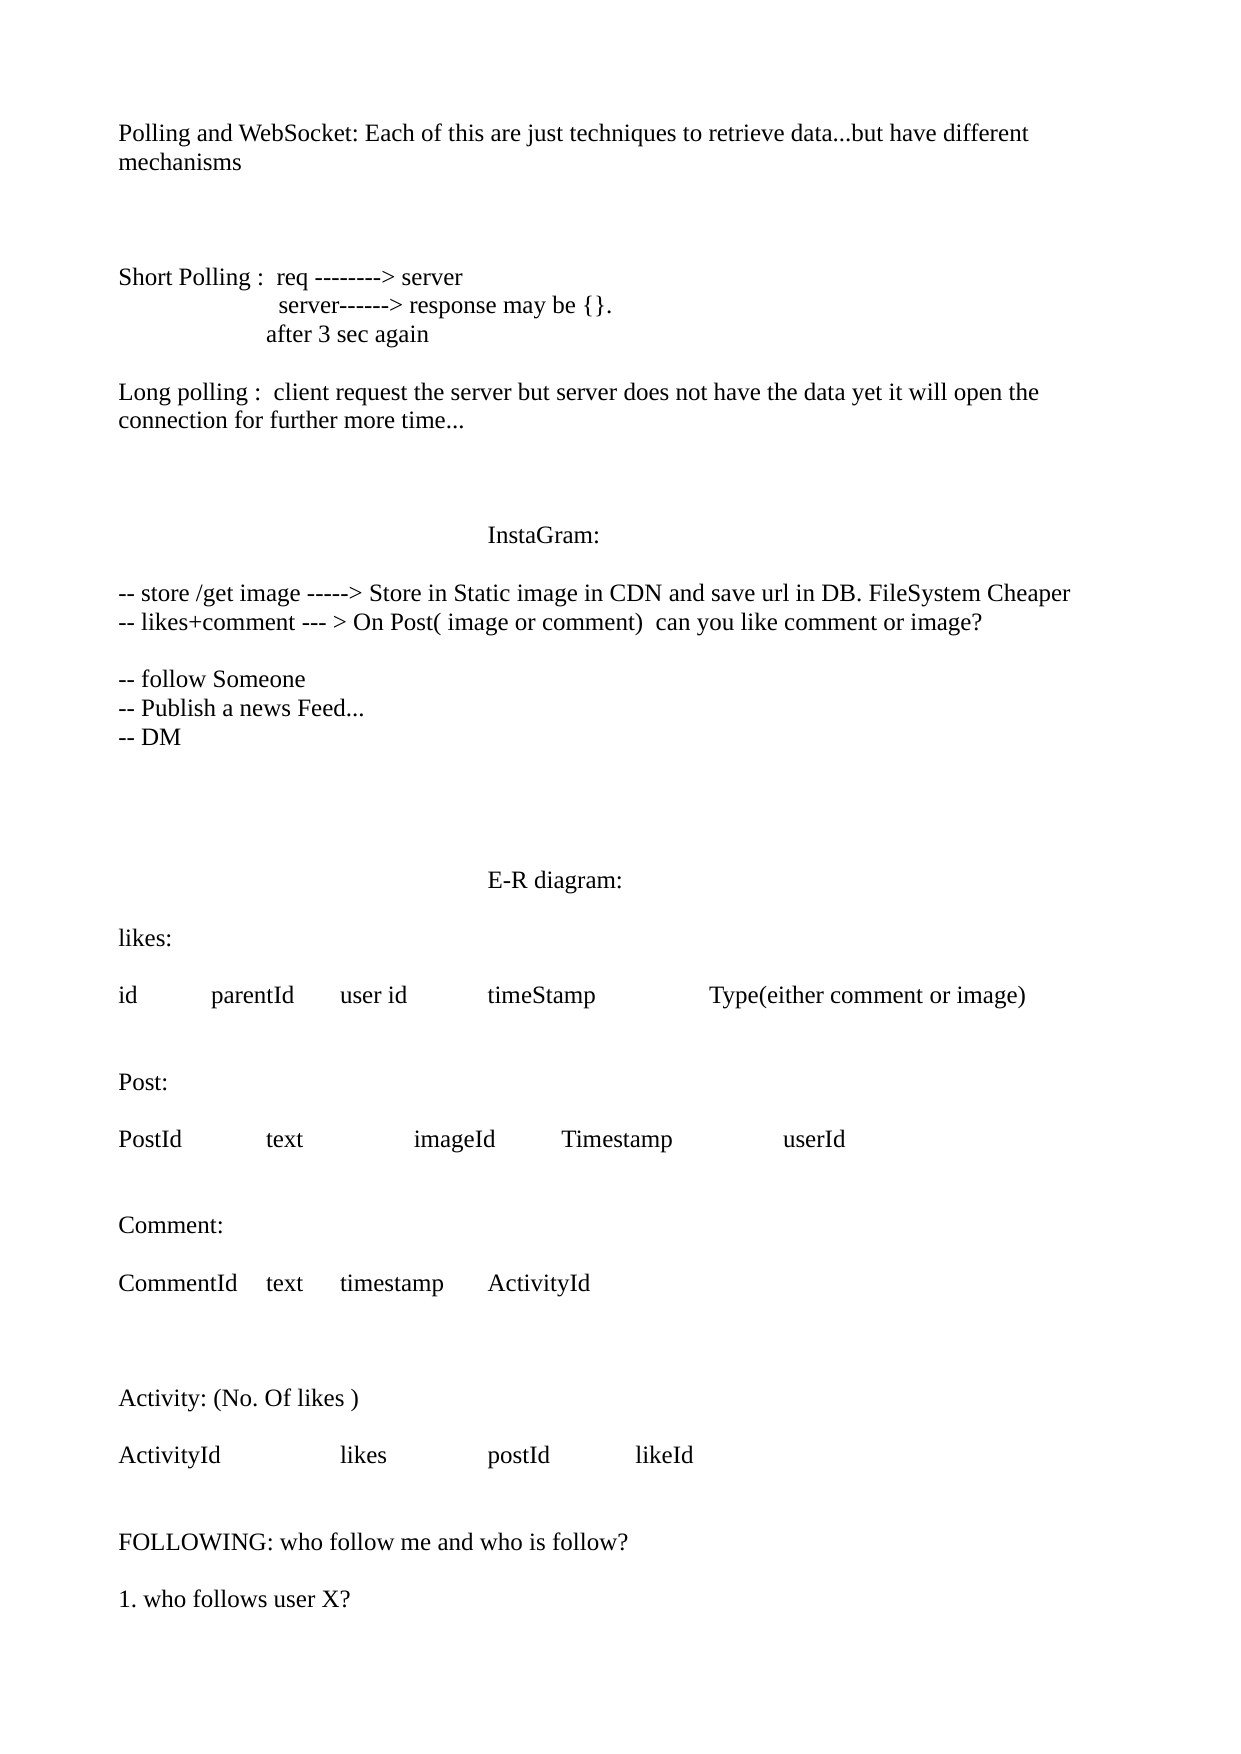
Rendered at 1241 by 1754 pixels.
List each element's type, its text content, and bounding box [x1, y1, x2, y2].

text -- Publish a news Feed... [118, 693, 1122, 722]
text Comment: [118, 1211, 1122, 1239]
text server------> response may be {}. [118, 291, 1122, 319]
text -- DM [118, 722, 1122, 751]
text E-R diagram: [118, 866, 1122, 894]
text FOLLOWING: who follow me and who is follow? [118, 1527, 1122, 1556]
text Polling and WebSocket: Each of this are just techniques to retrieve data...but have different mechanisms [118, 118, 1122, 176]
text id parentId user id timeStamp Type(either comment or image) [118, 981, 1122, 1009]
text 1. who follows user X? [118, 1584, 1122, 1613]
text Post: [118, 1067, 1122, 1096]
text ActivityId likes postId likeId [118, 1441, 1122, 1469]
text -- likes+comment --- > On Post( image or comment) can you like comment or image? [118, 607, 1122, 636]
text PostId text imageId Timestamp userId [118, 1124, 1122, 1153]
text Short Polling : req --------> server [118, 262, 1122, 291]
text Activity: (No. Of likes ) [118, 1383, 1122, 1412]
text InstaGram: [118, 521, 1122, 549]
text likes: [118, 923, 1122, 952]
text after 3 sec again [118, 319, 1122, 348]
text -- follow Someone [118, 664, 1122, 693]
text CommentId text timestamp ActivityId [118, 1268, 1122, 1297]
text Long polling : client request the server but server does not have the data yet it will open the connection for further more time... [118, 377, 1122, 434]
text -- store /get image -----> Store in Static image in CDN and save url in DB. FileSystem Cheaper [118, 578, 1122, 607]
